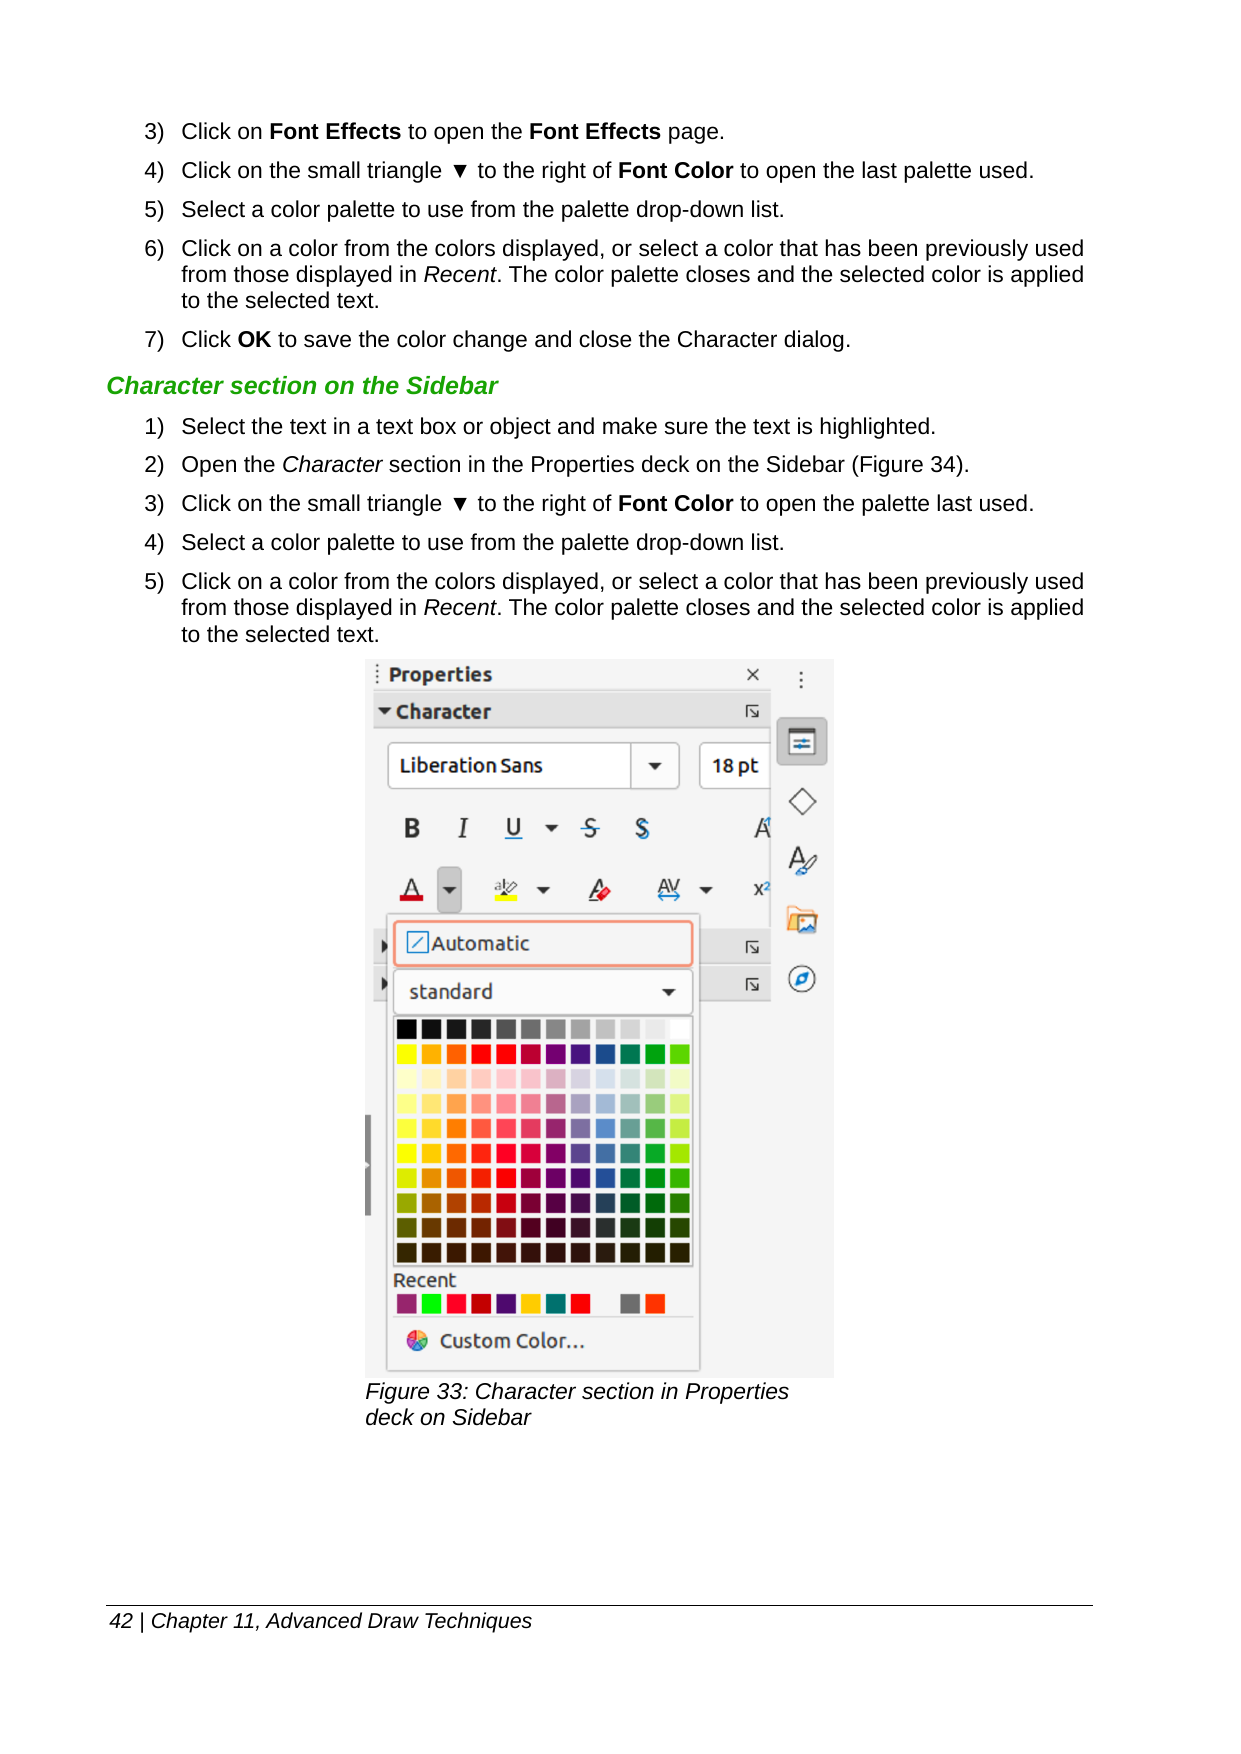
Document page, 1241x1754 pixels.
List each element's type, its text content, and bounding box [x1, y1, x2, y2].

list Click on the small triangle ▼ to the right of Font Color to open the palette last used. [164, 490, 1093, 517]
list Click on a color from the colors displayed, or select a color that has been previously used from those displayed in Recent. The color palette closes and the selected color is applied to the selected text. [164, 568, 1093, 647]
subtitle Character section on the Sidebar [106, 371, 1093, 400]
picture [365, 659, 834, 1378]
list Click on the small triangle ▼ to the right of Font Color to open the last palette used. [164, 157, 1093, 183]
list Select the text in a text box or object and make sure the text is highlighted. [164, 413, 1093, 439]
list Open the Character section in the Properties deck on the Sidebar (Figure 34). [164, 451, 1093, 478]
list Click on Font Effects to open the Font Effects page. [164, 118, 1093, 144]
text Figure 33: Character section in Properties deck on Sidebar [365, 1378, 834, 1431]
list Select a color palette to use from the palette drop-down list. [164, 529, 1093, 556]
list Click OK to save the color change and close the Character dialog. [164, 326, 1093, 353]
list Select a color palette to use from the palette drop-down list. [164, 196, 1093, 222]
list Click on a color from the colors displayed, or select a color that has been previously used from those displayed in Recent. The color palette closes and the selected color is applied to the selected text. [164, 235, 1093, 314]
